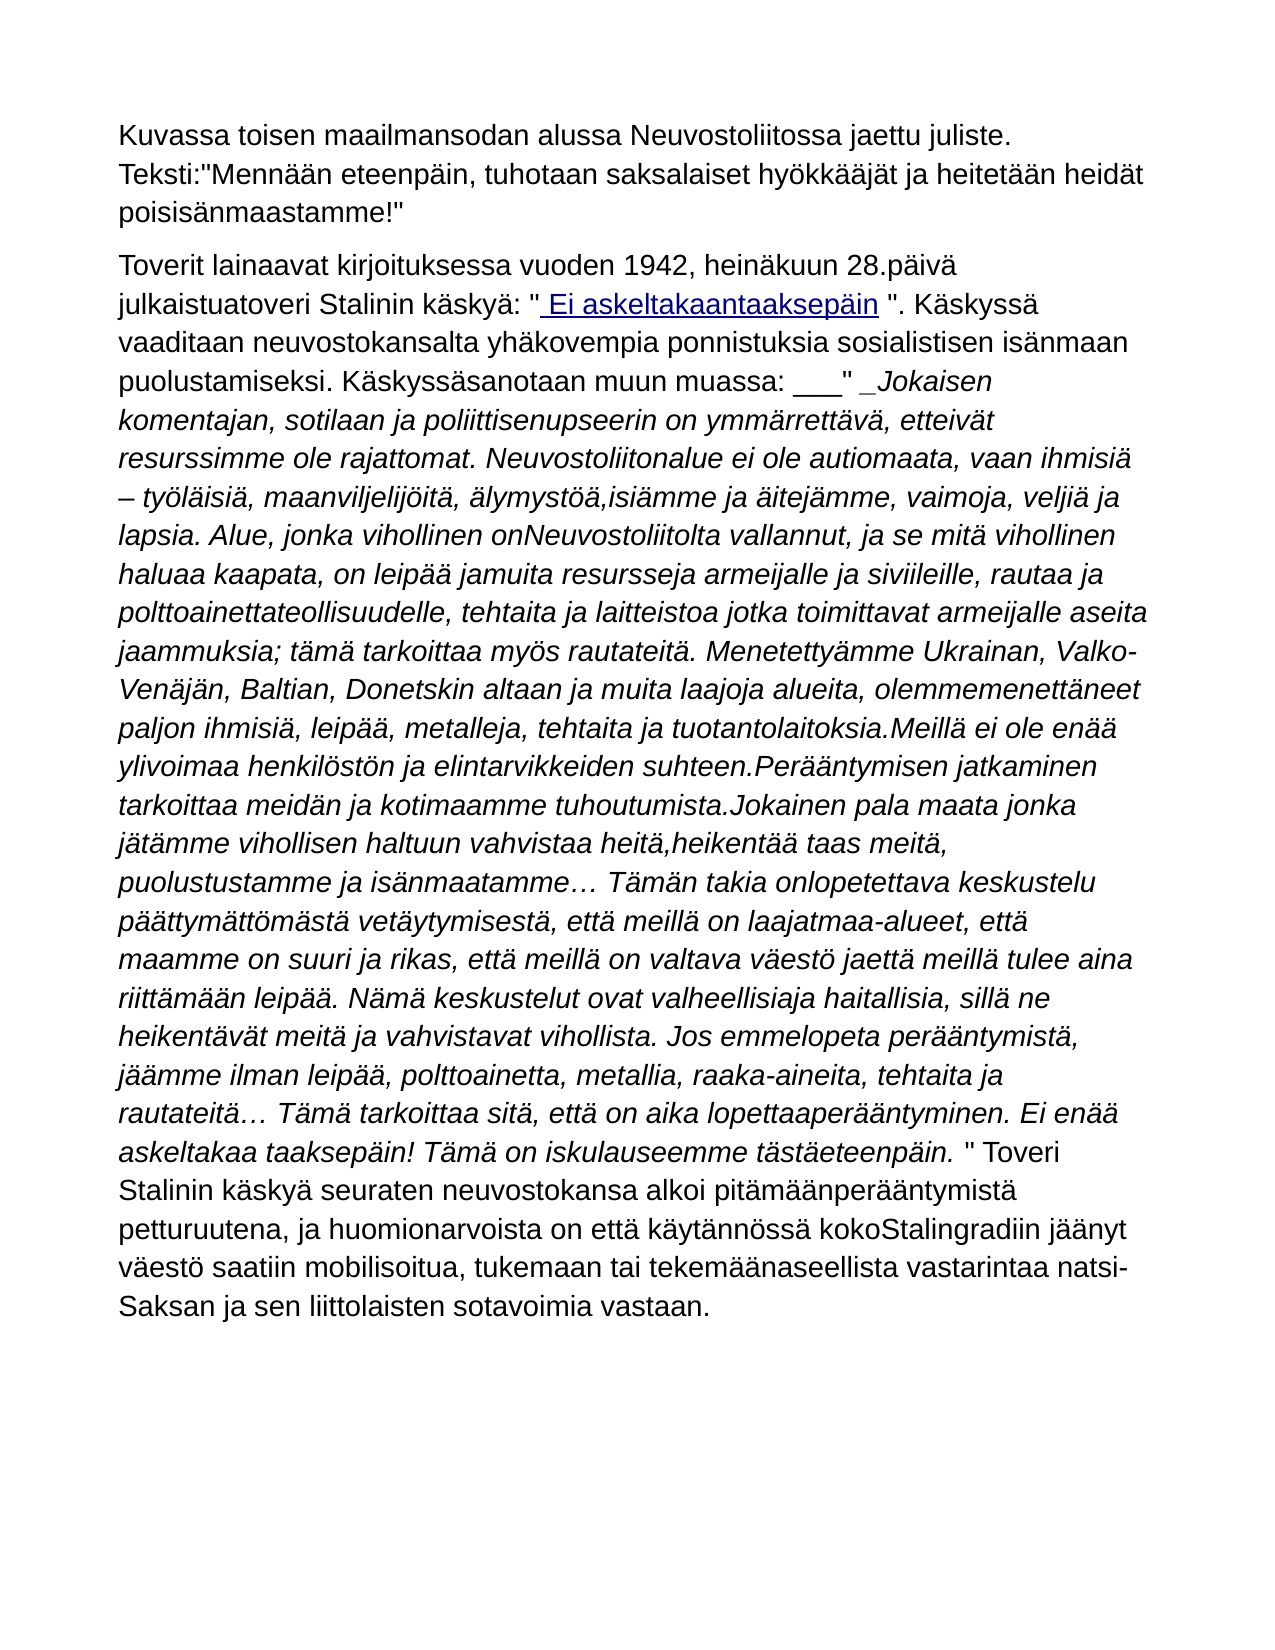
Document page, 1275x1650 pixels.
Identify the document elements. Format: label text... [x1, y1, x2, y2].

text Kuvassa toisen maailmansodan alussa Neuvostoliitossa jaettu juliste. Teksti:"Mennään eteenpäin, tuhotaan saksalaiset hyökkääjät ja heitetään heidät poisisänmaastamme!" [118, 118, 1157, 229]
text Toverit lainaavat kirjoituksessa vuoden 1942, heinäkuun 28.päivä julkaistuatoveri Stalinin käskyä: " Ei askeltakaantaaksepäin ". Käskyssä vaaditaan neuvostokansalta yhäkovempia ponnistuksia sosialistisen isänmaan puolustamiseksi. Käskyssäsanotaan muun muassa: ___" _Jokaisen komentajan, sotilaan ja poliittisenupseerin on ymmärrettävä, etteivät resurssimme ole rajattomat. Neuvostoliitonalue ei ole autiomaata, vaan ihmisiä – työläisiä, maanviljelijöitä, älymystöä,isiämme ja äitejämme, vaimoja, veljiä ja lapsia. Alue, jonka vihollinen onNeuvostoliitolta vallannut, ja se mitä vihollinen haluaa kaapata, on leipää jamuita resursseja armeijalle ja siviileille, rautaa ja polttoainettateollisuudelle, tehtaita ja laitteistoa jotka toimittavat armeijalle aseita jaammuksia; tämä tarkoittaa myös rautateitä. Menetettyämme Ukrainan, Valko-Venäjän, Baltian, Donetskin altaan ja muita laajoja alueita, olemmemenettäneet paljon ihmisiä, leipää, metalleja, tehtaita ja tuotantolaitoksia.Meillä ei ole enää ylivoimaa henkilöstön ja elintarvikkeiden suhteen.Perääntymisen jatkaminen tarkoittaa meidän ja kotimaamme tuhoutumista.Jokainen pala maata jonka jätämme vihollisen haltuun vahvistaa heitä,heikentää taas meitä, puolustustamme ja isänmaatamme… Tämän takia onlopetettava keskustelu päättymättömästä vetäytymisestä, että meillä on laajatmaa-alueet, että maamme on suuri ja rikas, että meillä on valtava väestö jaettä meillä tulee aina riittämään leipää. Nämä keskustelut ovat valheellisiaja haitallisia, sillä ne heikentävät meitä ja vahvistavat vihollista. Jos emmelopeta perääntymistä, jäämme ilman leipää, polttoainetta, metallia, raaka-aineita, tehtaita ja rautateitä… Tämä tarkoittaa sitä, että on aika lopettaaperääntyminen. Ei enää askeltakaa taaksepäin! Tämä on iskulauseemme tästäeteenpäin. " Toveri Stalinin käskyä seuraten neuvostokansa alkoi pitämäänperääntymistä petturuutena, ja huomionarvoista on että käytännössä kokoStalingradiin jäänyt väestö saatiin mobilisoitua, tukemaan tai tekemäänaseellista vastarintaa natsi-Saksan ja sen liittolaisten sotavoimia vastaan. [118, 248, 1157, 1322]
